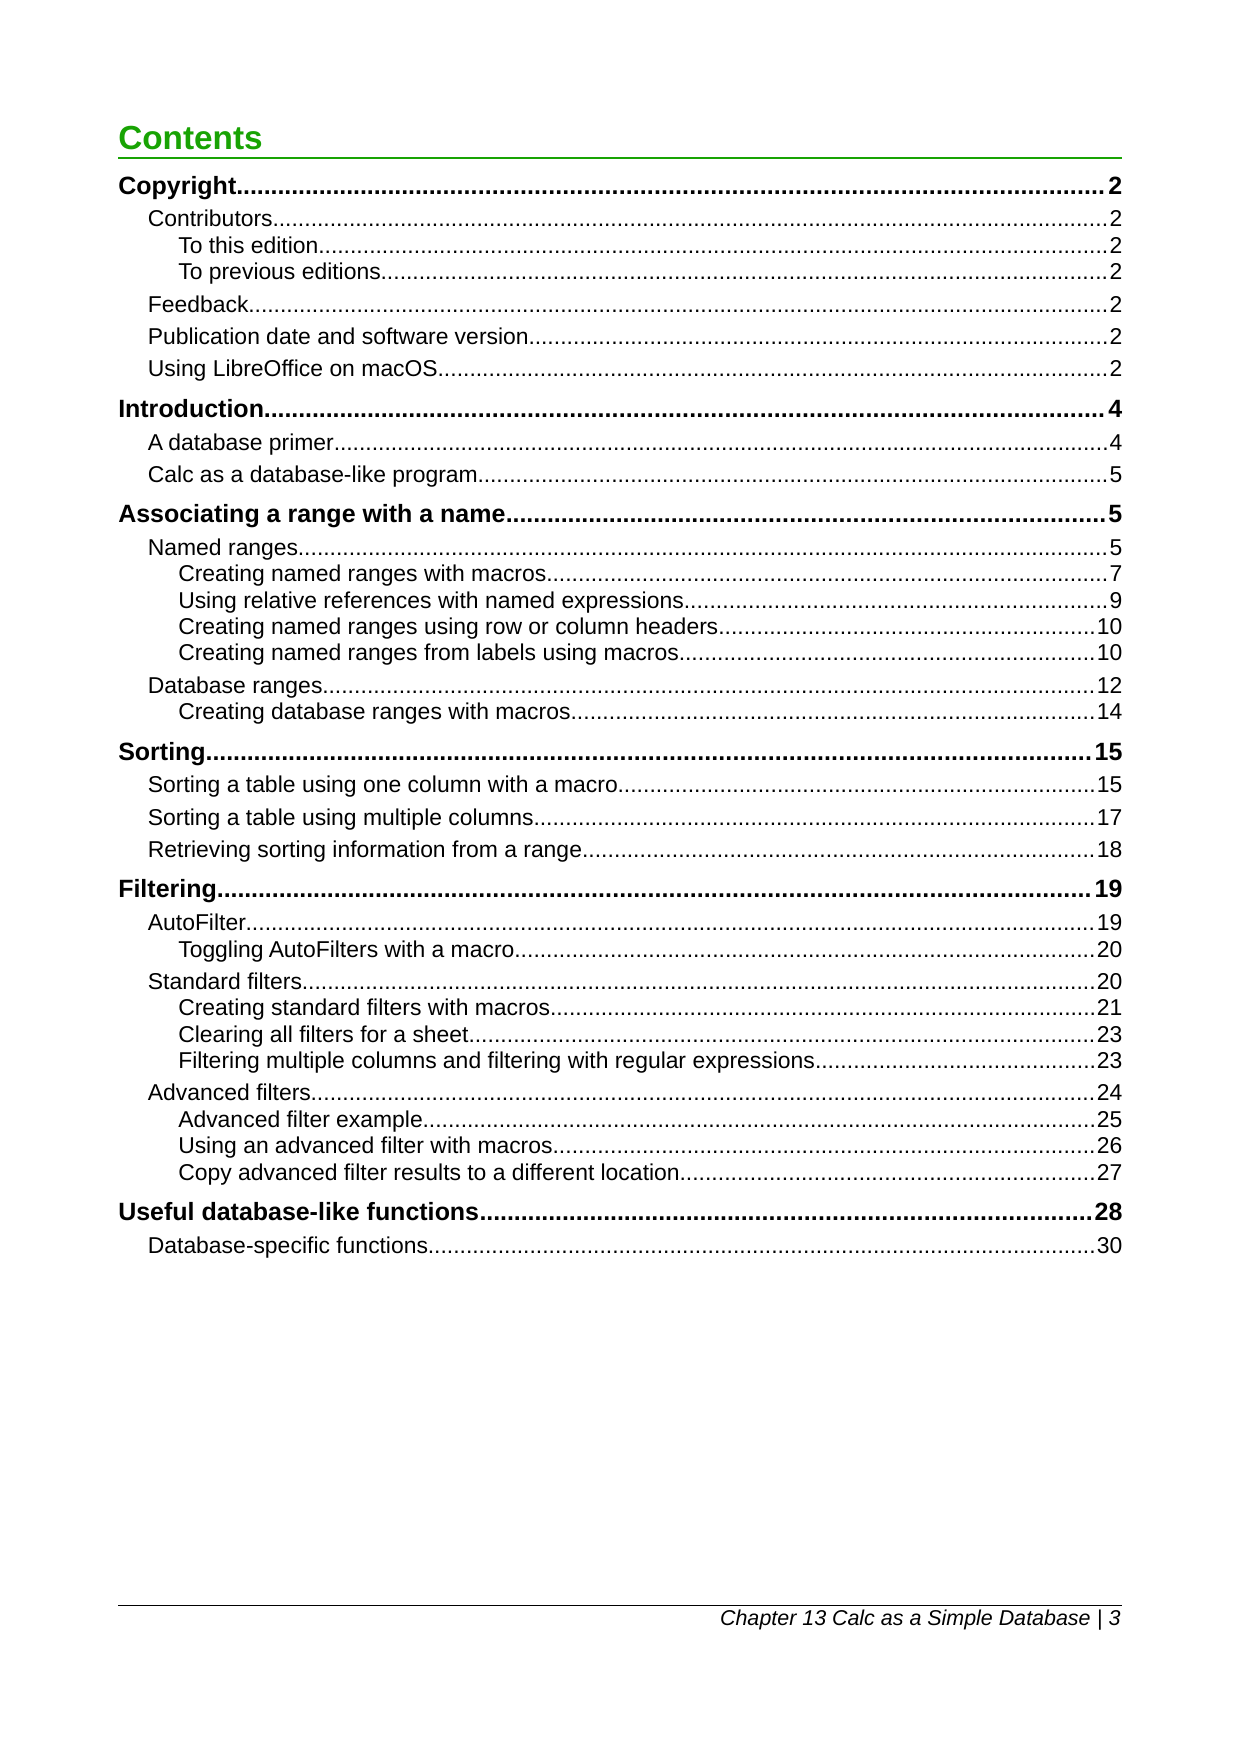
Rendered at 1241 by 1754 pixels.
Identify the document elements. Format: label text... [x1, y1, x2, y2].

text Creating database ranges with macros 14 [178, 698, 1122, 724]
text Contributors 2 [148, 205, 1122, 232]
text Using LibreOffice on macOS 2 [148, 355, 1122, 382]
text Introduction 4 [118, 394, 1122, 422]
text Sorting a table using one column with a macro 15 [148, 771, 1122, 798]
text Standard filters 20 [148, 968, 1122, 994]
text Advanced filters 24 [148, 1079, 1122, 1106]
text Retrieving sorting information from a range 18 [148, 836, 1122, 862]
text Filtering 19 [118, 874, 1122, 903]
text Advanced filter example 25 [178, 1106, 1122, 1132]
text Database-specific functions 30 [148, 1232, 1122, 1258]
text Copyright 2 [118, 171, 1122, 199]
text Sorting 15 [118, 736, 1122, 765]
text Toggling AutoFilters with a macro 20 [178, 936, 1122, 962]
text A database primer 4 [148, 428, 1122, 455]
text Named ranges 5 [148, 534, 1122, 560]
text Publication date and software version 2 [148, 323, 1122, 349]
text Using relative references with named expressions 9 [178, 587, 1122, 613]
text To previous editions 2 [178, 258, 1122, 284]
text AutoFilter 19 [148, 909, 1122, 936]
text Useful database-like functions 28 [118, 1197, 1122, 1226]
text Associating a range with a name 5 [118, 499, 1122, 528]
text Creating named ranges with macros 7 [178, 560, 1122, 587]
text Creating standard filters with macros 21 [178, 994, 1122, 1021]
text Calc as a database-like program 5 [148, 461, 1122, 487]
subtitle Contents [118, 118, 1122, 157]
text Copy advanced filter results to a different location 27 [178, 1158, 1122, 1185]
text Creating named ranges using row or column headers 10 [178, 613, 1122, 639]
text To this edition 2 [178, 232, 1122, 258]
text Sorting a table using multiple columns 17 [148, 804, 1122, 830]
text Feedback 2 [148, 291, 1122, 317]
text Creating named ranges from labels using macros 10 [178, 639, 1122, 666]
text Database ranges 12 [148, 672, 1122, 698]
text Clearing all filters for a sheet 23 [178, 1021, 1122, 1047]
text Filtering multiple columns and filtering with regular expressions 23 [178, 1047, 1122, 1073]
text Using an advanced filter with macros 26 [178, 1132, 1122, 1158]
